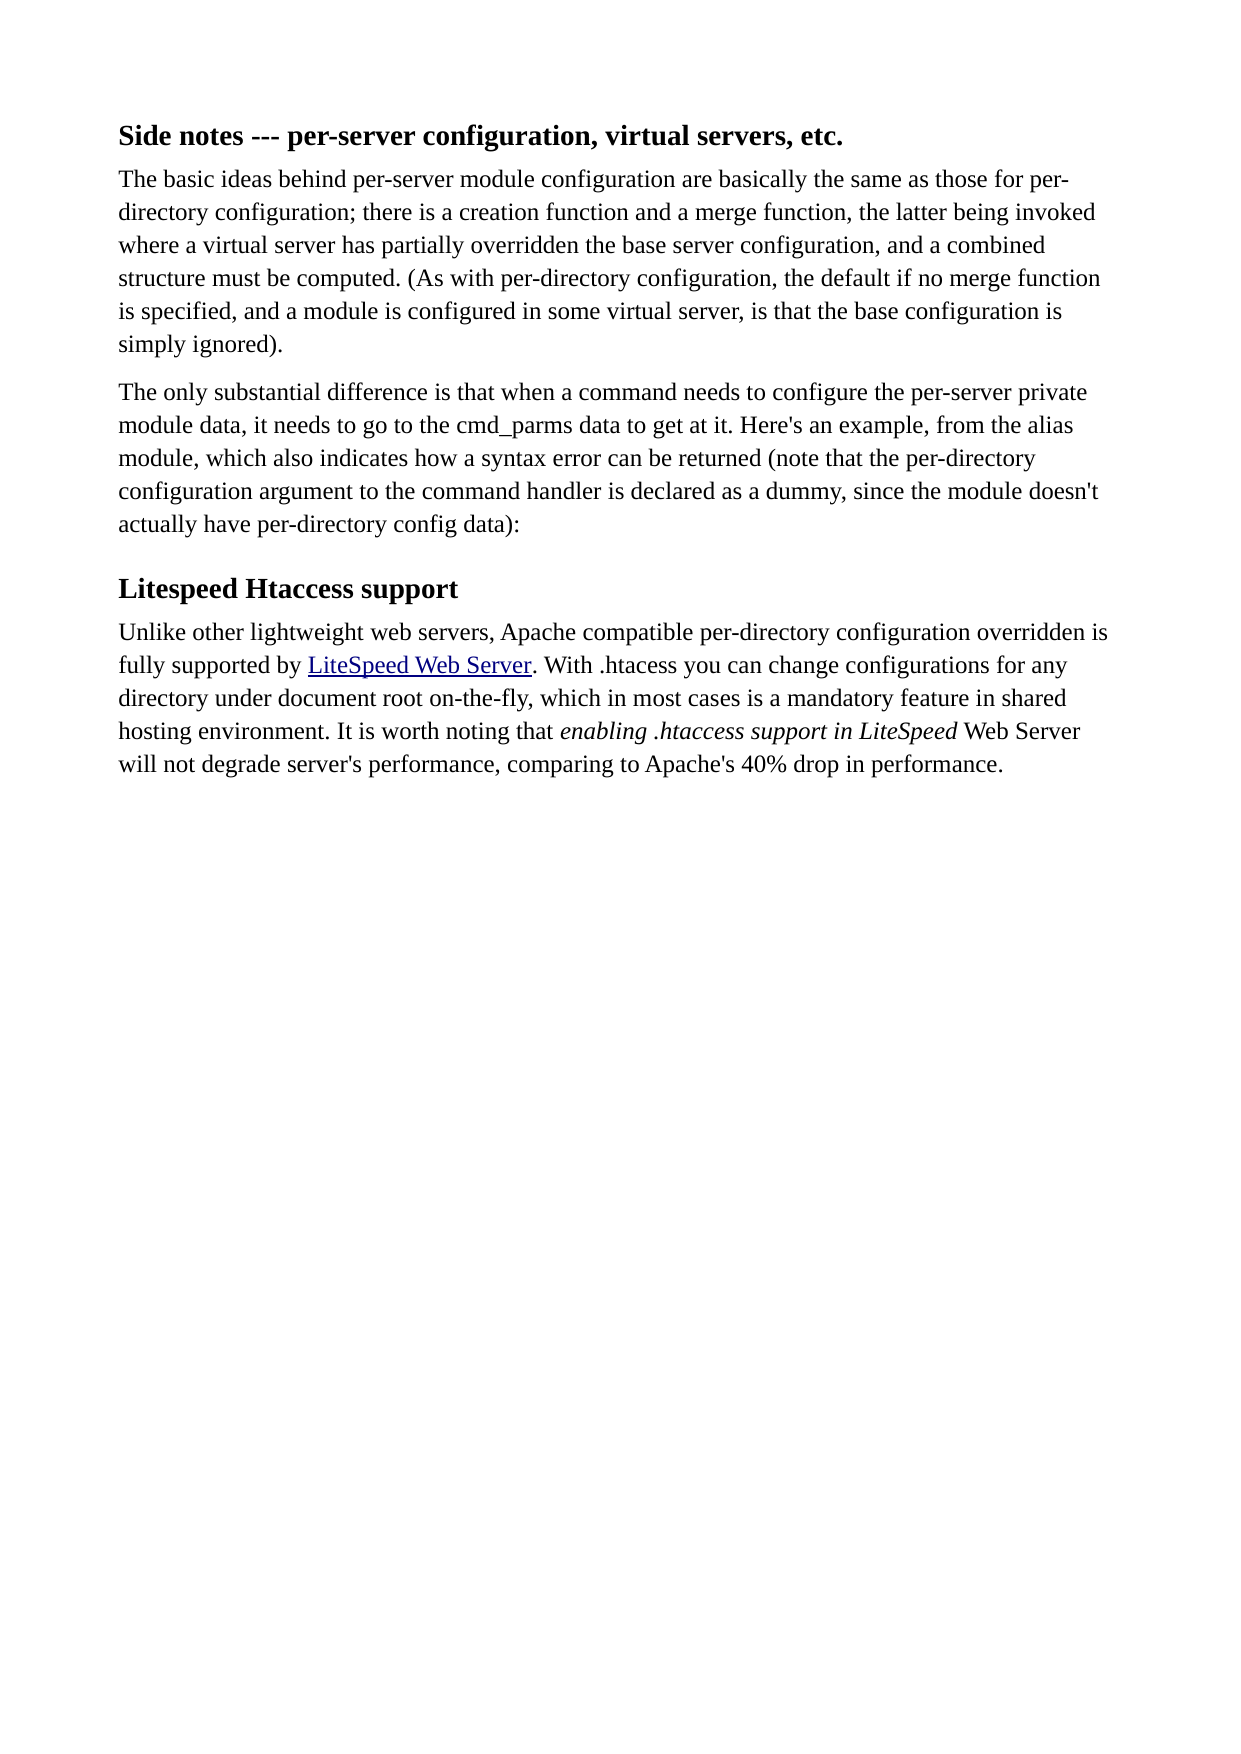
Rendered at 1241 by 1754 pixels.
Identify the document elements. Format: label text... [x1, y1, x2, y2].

text The only substantial difference is that when a command needs to configure the per-server private module data, it needs to go to the cmd_parms data to get at it. Here's an example, from the alias module, which also indicates how a syntax error can be returned (note that the per-directory configuration argument to the command handler is declared as a dummy, since the module doesn't actually have per-directory config data): [118, 377, 1122, 538]
subtitle Litespeed Htaccess support [118, 571, 1122, 605]
text The basic ideas behind per-server module configuration are basically the same as those for per-directory configuration; there is a creation function and a merge function, the latter being invoked where a virtual server has partially overridden the base server configuration, and a combined structure must be computed. (As with per-directory configuration, the default if no merge function is specified, and a module is configured in some virtual server, is that the base configuration is simply ignored). [118, 164, 1122, 358]
text Unlike other lightweight web servers, Apache compatible per-directory configuration overridden is fully supported by LiteSpeed Web Server. With .htacess you can change configurations for any directory under document root on-the-fly, which in most cases is a mandatory feature in shared hosting environment. It is worth noting that enabling .htaccess support in LiteSpeed Web Server will not degrade server's performance, comparing to Apache's 40% drop in performance. [118, 617, 1122, 778]
subtitle Side notes --- per-server configuration, virtual servers, etc. [118, 118, 1122, 152]
